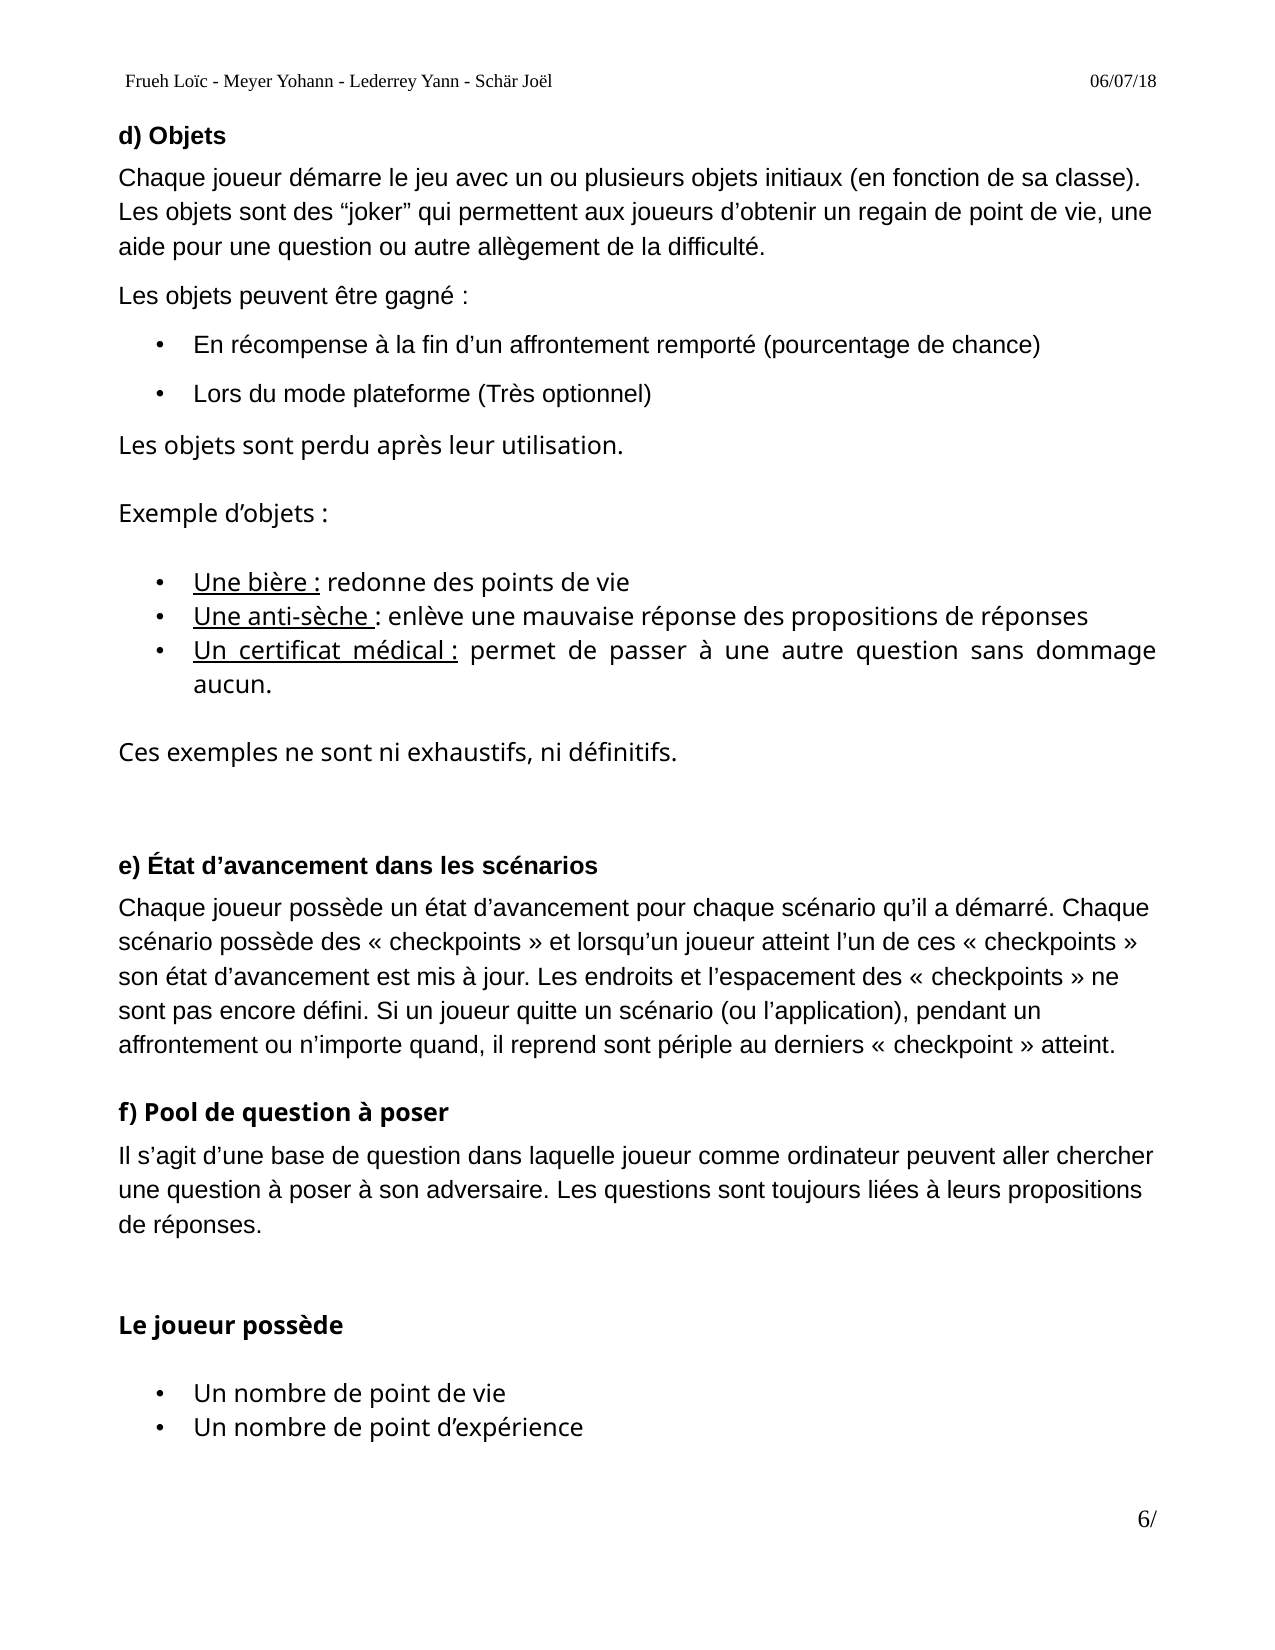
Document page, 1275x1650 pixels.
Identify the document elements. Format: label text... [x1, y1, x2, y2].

list En récompense à la fin d’un affrontement remporté (pourcentage de chance) [156, 330, 1157, 358]
list Un nombre de point d’expérience [156, 1410, 1157, 1444]
list Un certificat médical : permet de passer à une autre question sans dommage aucun. [156, 632, 1157, 701]
subtitle e) État d’avancement dans les scénarios [118, 851, 1157, 880]
list Une anti-sèche : enlève une mauvaise réponse des propositions de réponses [156, 598, 1157, 632]
text Exemple d’objets : [118, 496, 1157, 530]
text Il s’agit d’une base de question dans laquelle joueur comme ordinateur peuvent aller chercher une question à poser à son adversaire. Les questions sont toujours liées à leurs propositions de réponses. [118, 1141, 1157, 1238]
text Ces exemples ne sont ni exhaustifs, ni définitifs. [118, 734, 1157, 769]
text Les objets peuvent être gagné : [118, 281, 1157, 309]
text Le joueur possède [118, 1308, 1157, 1342]
list Lors du mode plateforme (Très optionnel) [156, 379, 1157, 408]
subtitle d) Objets [118, 121, 1157, 150]
subtitle f) Pool de question à poser [118, 1094, 1157, 1128]
text Chaque joueur possède un état d’avancement pour chaque scénario qu’il a démarré. Chaque scénario possède des « checkpoints » et lorsqu’un joueur atteint l’un de ces « checkpoints » son état d’avancement est mis à jour. Les endroits et l’espacement des « checkpoints » ne sont pas encore défini. Si un joueur quitte un scénario (ou l’application), pendant un affrontement ou n’importe quand, il reprend sont périple au derniers « checkpoint » atteint. [118, 893, 1157, 1059]
list Une bière : redonne des points de vie [156, 564, 1157, 598]
text Les objets sont perdu après leur utilisation. [118, 428, 1157, 462]
list Un nombre de point de vie [156, 1376, 1157, 1410]
text Chaque joueur démarre le jeu avec un ou plusieurs objets initiaux (en fonction de sa classe). Les objets sont des “joker” qui permettent aux joueurs d’obtenir un regain de point de vie, une aide pour une question ou autre allègement de la difficulté. [118, 163, 1157, 260]
